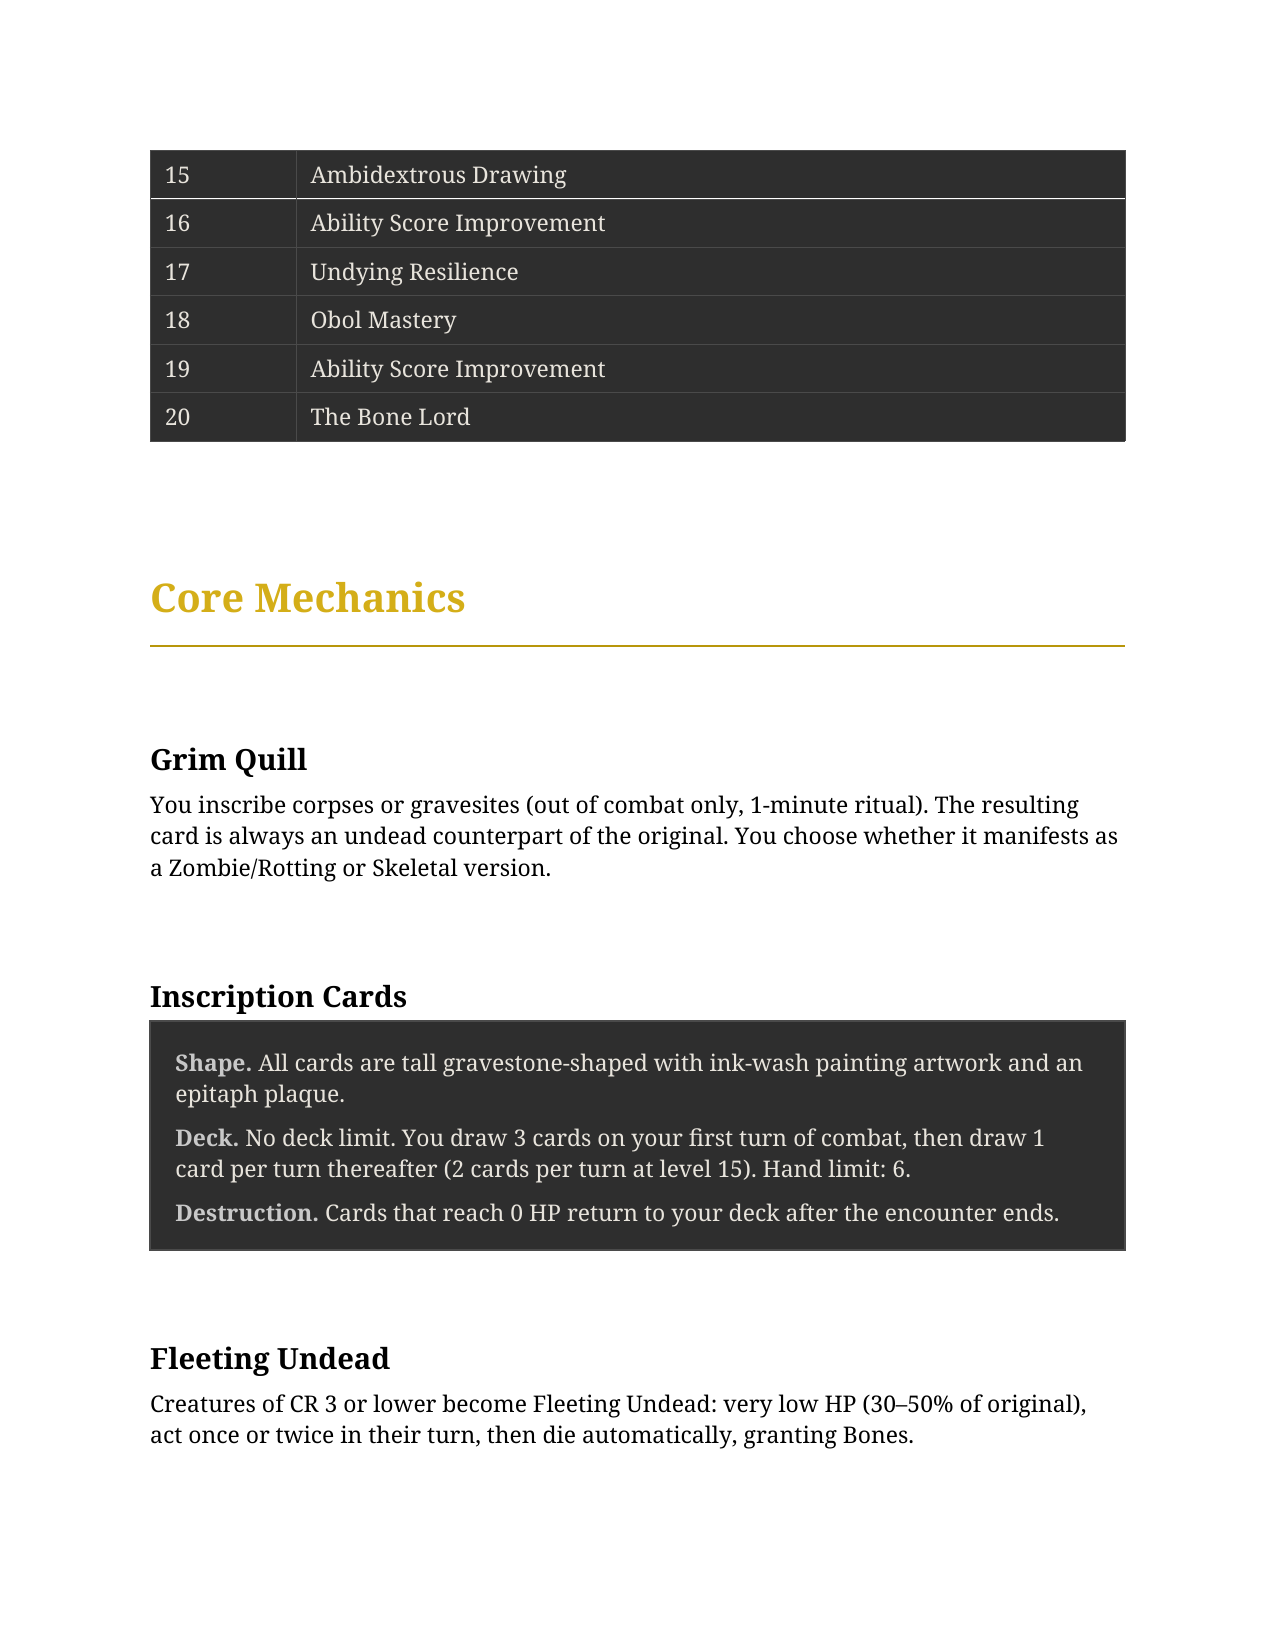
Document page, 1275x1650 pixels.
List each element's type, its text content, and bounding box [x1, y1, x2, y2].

text Grim Quill [150, 739, 1125, 778]
table_cell 19 [151, 345, 296, 392]
text Inscription Cards [150, 976, 1125, 1016]
table_cell Ambidextrous Drawing [297, 151, 1125, 198]
table_cell 15 [151, 151, 296, 198]
table_header Shape. All cards are tall gravestone-shaped with ink-wash painting artwork and an epitaph plaque. Deck. No deck limit. You draw 3 cards on your first turn of combat, then draw 1 card per turn thereafter (2 cards per turn at level 15). Hand limit: 6. Destruction. Cards that reach 0 HP return to your deck after the encounter ends. [151, 1022, 1124, 1249]
table_cell 17 [151, 248, 296, 295]
text Core Mechanics [150, 570, 1125, 645]
text Creatures of CR 3 or lower become Fleeting Undead: very low HP (30–50% of original), act once or twice in their turn, then die automatically, granting Bones. [150, 1388, 1125, 1451]
table_cell The Bone Lord [297, 393, 1125, 441]
table_cell Ability Score Improvement [297, 200, 1125, 247]
table_cell 16 [151, 200, 296, 247]
text Fleeting Undead [150, 1338, 1125, 1378]
table_cell Obol Mastery [297, 296, 1125, 344]
table_cell Undying Resilience [297, 248, 1125, 295]
text You inscribe corpses or gravesites (out of combat only, 1-minute ritual). The resulting card is always an undead counterpart of the original. You choose whether it manifests as a Zombie/Rotting or Skeletal version. [150, 789, 1125, 883]
table_cell 18 [151, 296, 296, 344]
table_cell 20 [151, 393, 296, 441]
table_cell Ability Score Improvement [297, 345, 1125, 392]
